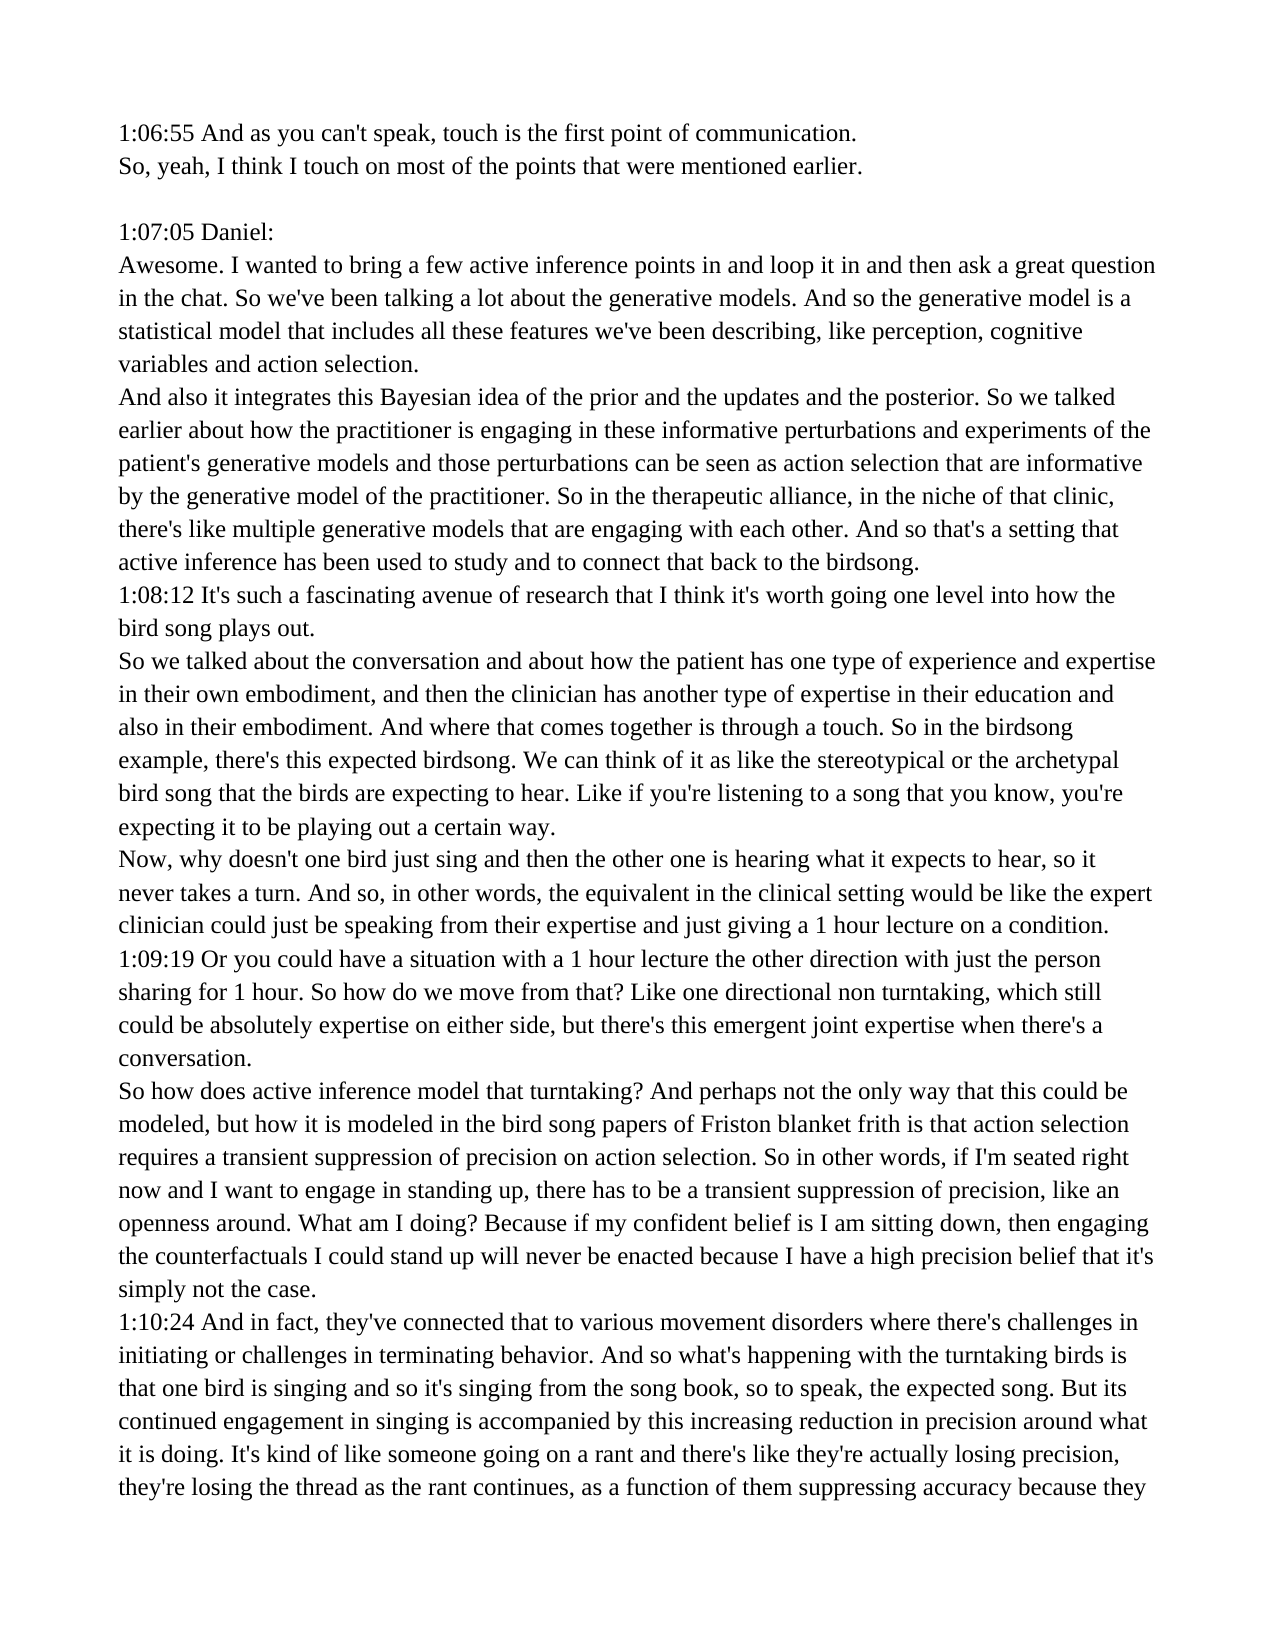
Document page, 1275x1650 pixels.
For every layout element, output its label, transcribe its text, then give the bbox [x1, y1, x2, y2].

text And also it integrates this Bayesian idea of the prior and the updates and the posterior. So we talked earlier about how the practitioner is engaging in these informative perturbations and experiments of the patient's generative models and those perturbations can be seen as action selection that are informative by the generative model of the practitioner. So in the therapeutic alliance, in the niche of that clinic, there's like multiple generative models that are engaging with each other. And so that's a setting that active inference has been used to study and to connect that back to the birdsong. [118, 382, 1157, 576]
text So, yeah, I think I touch on most of the points that were mentioned earlier. [118, 151, 1157, 180]
text 1:07:05 Daniel: [118, 217, 1157, 246]
text 1:10:24 And in fact, they've connected that to various movement disorders where there's challenges in initiating or challenges in terminating behavior. And so what's happening with the turntaking birds is that one bird is singing and so it's singing from the song book, so to speak, the expected song. But its continued engagement in singing is accompanied by this increasing reduction in precision around what it is doing. It's kind of like someone going on a rant and there's like they're actually losing precision, they're losing the thread as the rant continues, as a function of them suppressing accuracy because they [118, 1307, 1157, 1501]
text So we talked about the conversation and about how the patient has one type of experience and expertise in their own embodiment, and then the clinician has another type of expertise in their education and also in their embodiment. And where that comes together is through a touch. So in the birdsong example, there's this expected birdsong. We can think of it as like the stereotypical or the archetypal bird song that the birds are expecting to hear. Like if you're listening to a song that you know, you're expecting it to be playing out a certain way. [118, 646, 1157, 840]
text 1:06:55 And as you can't speak, touch is the first point of communication. [118, 118, 1157, 147]
text 1:08:12 It's such a fascinating avenue of research that I think it's worth going one level into how the bird song plays out. [118, 580, 1157, 642]
text So how does active inference model that turntaking? And perhaps not the only way that this could be modeled, but how it is modeled in the bird song papers of Friston blanket frith is that action selection requires a transient suppression of precision on action selection. So in other words, if I'm seated right now and I want to engage in standing up, there has to be a transient suppression of precision, like an openness around. What am I doing? Because if my confident belief is I am sitting down, then engaging the counterfactuals I could stand up will never be enacted because I have a high precision belief that it's simply not the case. [118, 1076, 1157, 1303]
text Awesome. I wanted to bring a few active inference points in and loop it in and then ask a great question in the chat. So we've been talking a lot about the generative models. And so the generative model is a statistical model that includes all these features we've been describing, like perception, cognitive variables and action selection. [118, 250, 1157, 378]
text 1:09:19 Or you could have a situation with a 1 hour lecture the other direction with just the person sharing for 1 hour. So how do we move from that? Like one directional non turntaking, which still could be absolutely expertise on either side, but there's this emergent joint expertise when there's a conversation. [118, 944, 1157, 1071]
text Now, why doesn't one bird just sing and then the other one is hearing what it expects to hear, so it never takes a turn. And so, in other words, the equivalent in the clinical setting would be like the expert clinician could just be speaking from their expertise and just giving a 1 hour lecture on a condition. [118, 844, 1157, 939]
